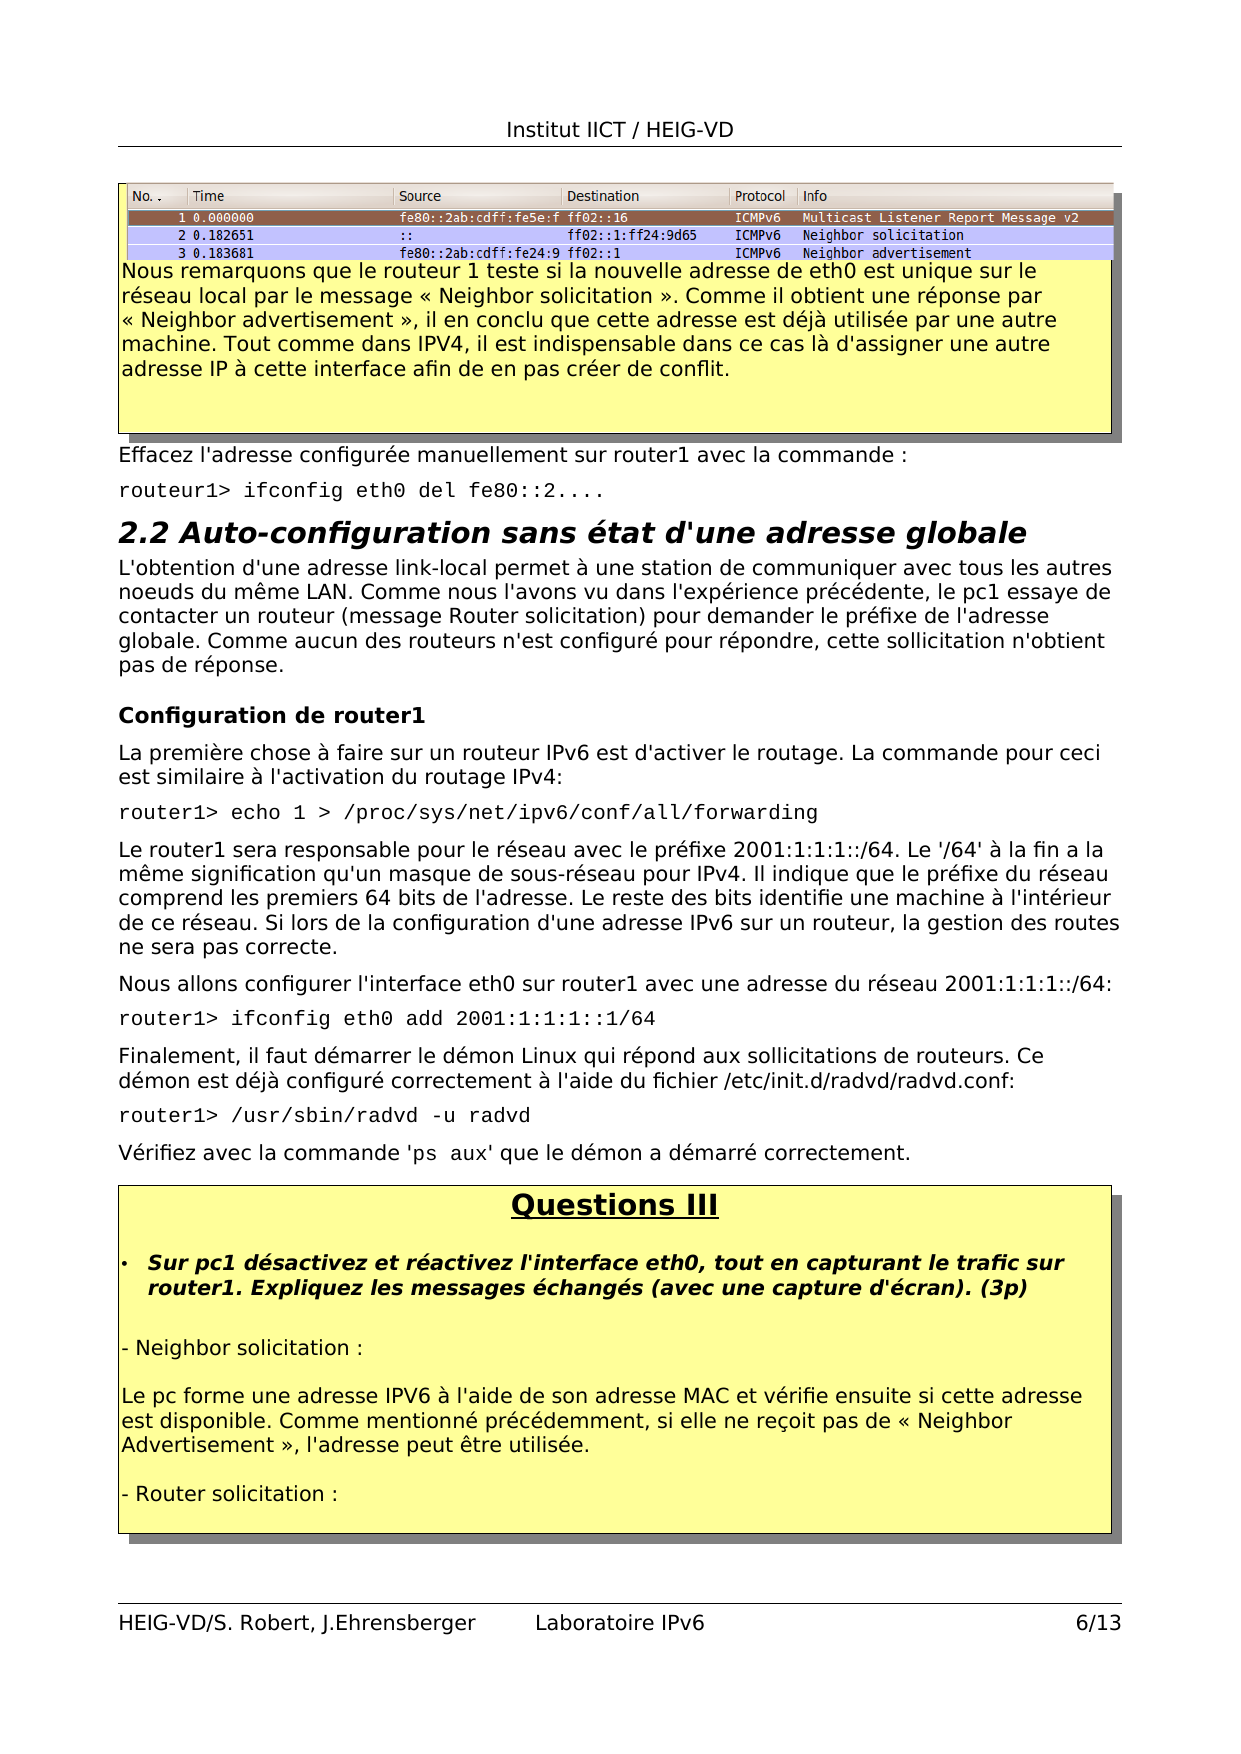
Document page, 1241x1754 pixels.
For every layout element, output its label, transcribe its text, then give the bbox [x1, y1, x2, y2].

subtitle Configuration de router1 [118, 702, 1122, 728]
text Nous remarquons que le routeur 1 teste si la nouvelle adresse de eth0 est unique sur le réseau local par le message « Neighbor solicitation ». Comme il obtient une réponse par « Neighbor advertisement », il en conclu que cette adresse est déjà utilisée par une autre machine. Tout comme dans IPV4, il est indispensable dans ce cas là d'assigner une autre adresse IP à cette interface afin de en pas créer de conflit. [119, 184, 1111, 378]
subtitle Questions III [119, 1186, 1111, 1222]
picture [126, 182, 1114, 260]
text L'obtention d'une adresse link-local permet à une station de communiquer avec tous les autres noeuds du même LAN. Comme nous l'avons vu dans l'expérience précédente, le pc1 essaye de contacter un routeur (message Router solicitation) pour demander le préfixe de l'adresse globale. Comme aucun des routeurs n'est configuré pour répondre, cette sollicitation n'obtient pas de réponse. [118, 556, 1122, 677]
text La première chose à faire sur un routeur IPv6 est d'activer le routage. La commande pour ceci est similaire à l'activation du routage IPv4: [118, 741, 1122, 789]
text routeur1> ifconfig eth0 del fe80::2.... [118, 480, 1122, 503]
text Effacez l'adresse configurée manuellement sur router1 avec la commande : [118, 443, 1122, 467]
text - Router solicitation : [119, 1479, 1111, 1503]
text Le pc forme une adresse IPV6 à l'aide de son adresse MAC et vérifie ensuite si cette adresse est disponible. Comme mentionné précédemment, si elle ne reçoit pas de « Neighbor Advertisement », l'adresse peut être utilisée. [119, 1382, 1111, 1454]
subtitle Auto-configuration sans état d'une adresse globale [118, 516, 1122, 550]
text router1> ifconfig eth0 add 2001:1:1:1::1/64 [118, 1008, 1122, 1032]
text - Neighbor solicitation : [119, 1333, 1111, 1357]
text Finalement, il faut démarrer le démon Linux qui répond aux sollicitations de routeurs. Ce démon est déjà configuré correctement à l'aide du fichier /etc/init.d/radvd/radvd.conf: [118, 1044, 1122, 1093]
text Le router1 sera responsable pour le réseau avec le préfixe 2001:1:1:1::/64. Le '/64' à la fin a la même signification qu'un masque de sous-réseau pour IPv4. Il indique que le préfixe du réseau comprend les premiers 64 bits de l'adresse. Le reste des bits identifie une machine à l'intérieur de ce réseau. Si lors de la configuration d'une adresse IPv6 sur un routeur, la gestion des routes ne sera pas correcte. [118, 838, 1122, 959]
list Sur pc1 désactivez et réactivez l'interface eth0, tout en capturant le trafic sur router1. Expliquez les messages échangés (avec une capture d'écran). (3p) [119, 1248, 1111, 1300]
text Nous allons configurer l'interface eth0 sur router1 avec une adresse du réseau 2001:1:1:1::/64: [118, 972, 1122, 996]
text Vérifiez avec la commande 'ps aux' que le démon a démarré correctement. [118, 1142, 1122, 1167]
text router1> /usr/sbin/radvd -u radvd [118, 1106, 1122, 1129]
text router1> echo 1 > /proc/sys/net/ipv6/conf/all/forwarding [118, 802, 1122, 825]
